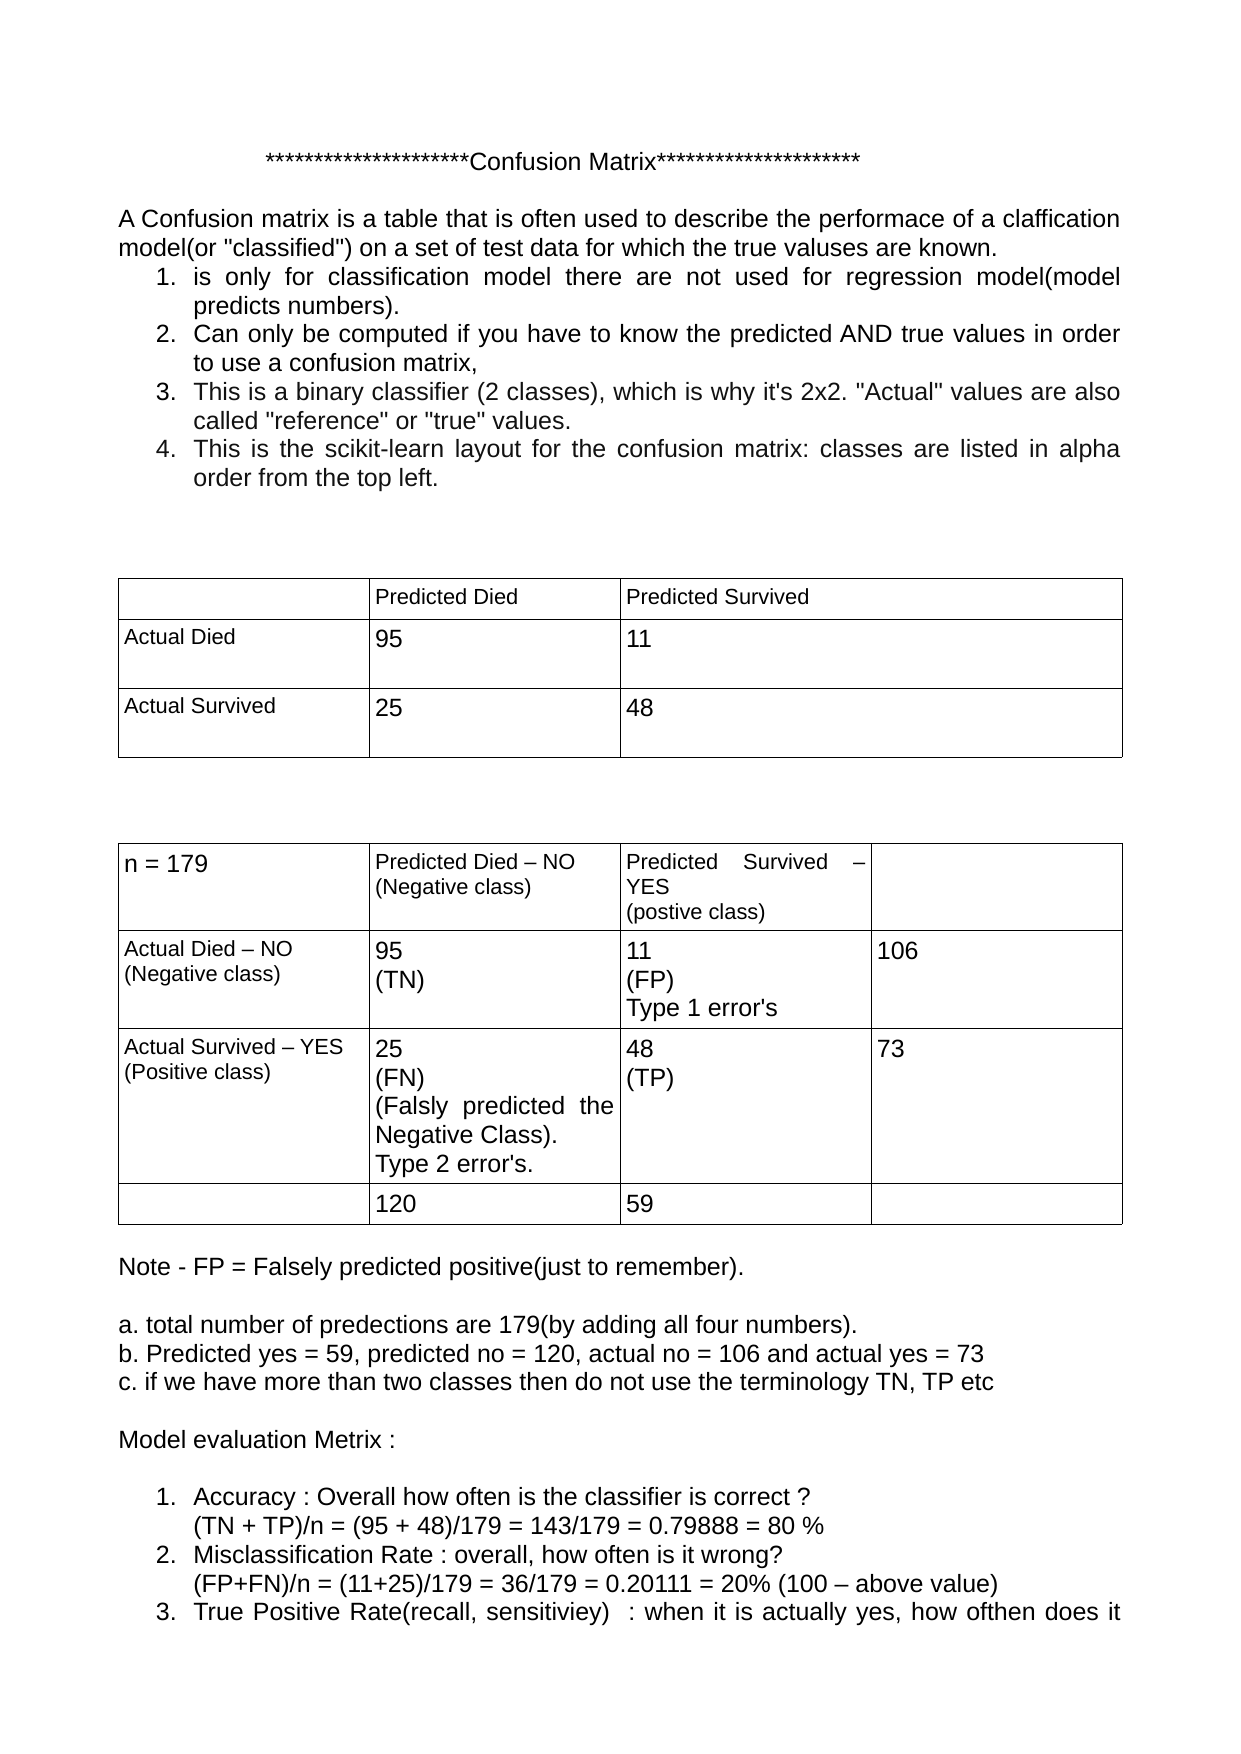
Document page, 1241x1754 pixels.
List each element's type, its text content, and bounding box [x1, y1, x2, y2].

table_cell 95 (TN) [370, 931, 620, 1028]
table_header Predicted Survived – YES (postive class) [621, 844, 871, 930]
table_header n = 179 [119, 844, 369, 930]
text a. total number of predections are 179(by adding all four numbers). [118, 1310, 1122, 1339]
list This is a binary classifier (2 classes), which is why it's 2x2. "Actual" values are also called "reference" or "true" values. [156, 377, 1122, 434]
text c. if we have more than two classes then do not use the terminology TN, TP etc [118, 1367, 1122, 1396]
table_header [119, 579, 369, 618]
list (FP+FN)/n = (11+25)/179 = 36/179 = 0.20111 = 20% (100 – above value) [156, 1569, 1122, 1597]
list Misclassification Rate : overall, how often is it wrong? [156, 1540, 1122, 1569]
table_cell 106 [872, 931, 1122, 1028]
list (TN + TP)/n = (95 + 48)/179 = 143/179 = 0.79888 = 80 % [156, 1511, 1122, 1540]
table_cell 48 [621, 689, 1122, 757]
table_cell Actual Survived – YES (Positive class) [119, 1029, 369, 1183]
list True Positive Rate(recall, sensitiviey) : when it is actually yes, how ofthen does it [156, 1597, 1122, 1626]
list Can only be computed if you have to know the predicted AND true values in order to use a confusion matrix, [156, 319, 1122, 377]
table_header Predicted Survived [621, 579, 1122, 618]
table_cell 11 (FP) Type 1 error's [621, 931, 871, 1028]
text *********************Confusion Matrix********************* [118, 147, 1122, 176]
table_cell Actual Died – NO (Negative class) [119, 931, 369, 1028]
table_cell 73 [872, 1029, 1122, 1183]
table_cell Actual Died [119, 620, 369, 687]
text b. Predicted yes = 59, predicted no = 120, actual no = 106 and actual yes = 73 [118, 1339, 1122, 1367]
table_cell [119, 1184, 369, 1223]
table_cell 11 [621, 620, 1122, 687]
table_header Predicted Died – NO (Negative class) [370, 844, 620, 930]
table_cell 25 [370, 689, 620, 757]
table_cell Actual Survived [119, 689, 369, 757]
list Accuracy : Overall how often is the classifier is correct ? [156, 1482, 1122, 1511]
list This is the scikit-learn layout for the confusion matrix: classes are listed in alpha order from the top left. [156, 434, 1122, 492]
list is only for classification model there are not used for regression model(model predicts numbers). [156, 262, 1122, 319]
table_cell 120 [370, 1184, 620, 1223]
table_cell 48 (TP) [621, 1029, 871, 1183]
table_cell 95 [370, 620, 620, 687]
table_header Predicted Died [370, 579, 620, 618]
table_cell 59 [621, 1184, 871, 1223]
text Note - FP = Falsely predicted positive(just to remember). [118, 1252, 1122, 1281]
table_cell [872, 1184, 1122, 1223]
table_cell 25 (FN) (Falsly predicted the Negative Class). Type 2 error's. [370, 1029, 620, 1183]
table_header [872, 844, 1122, 930]
text Model evaluation Metrix : [118, 1425, 1122, 1454]
text A Confusion matrix is a table that is often used to describe the performace of a claffication model(or "classified") on a set of test data for which the true valuses are known. [118, 204, 1122, 262]
